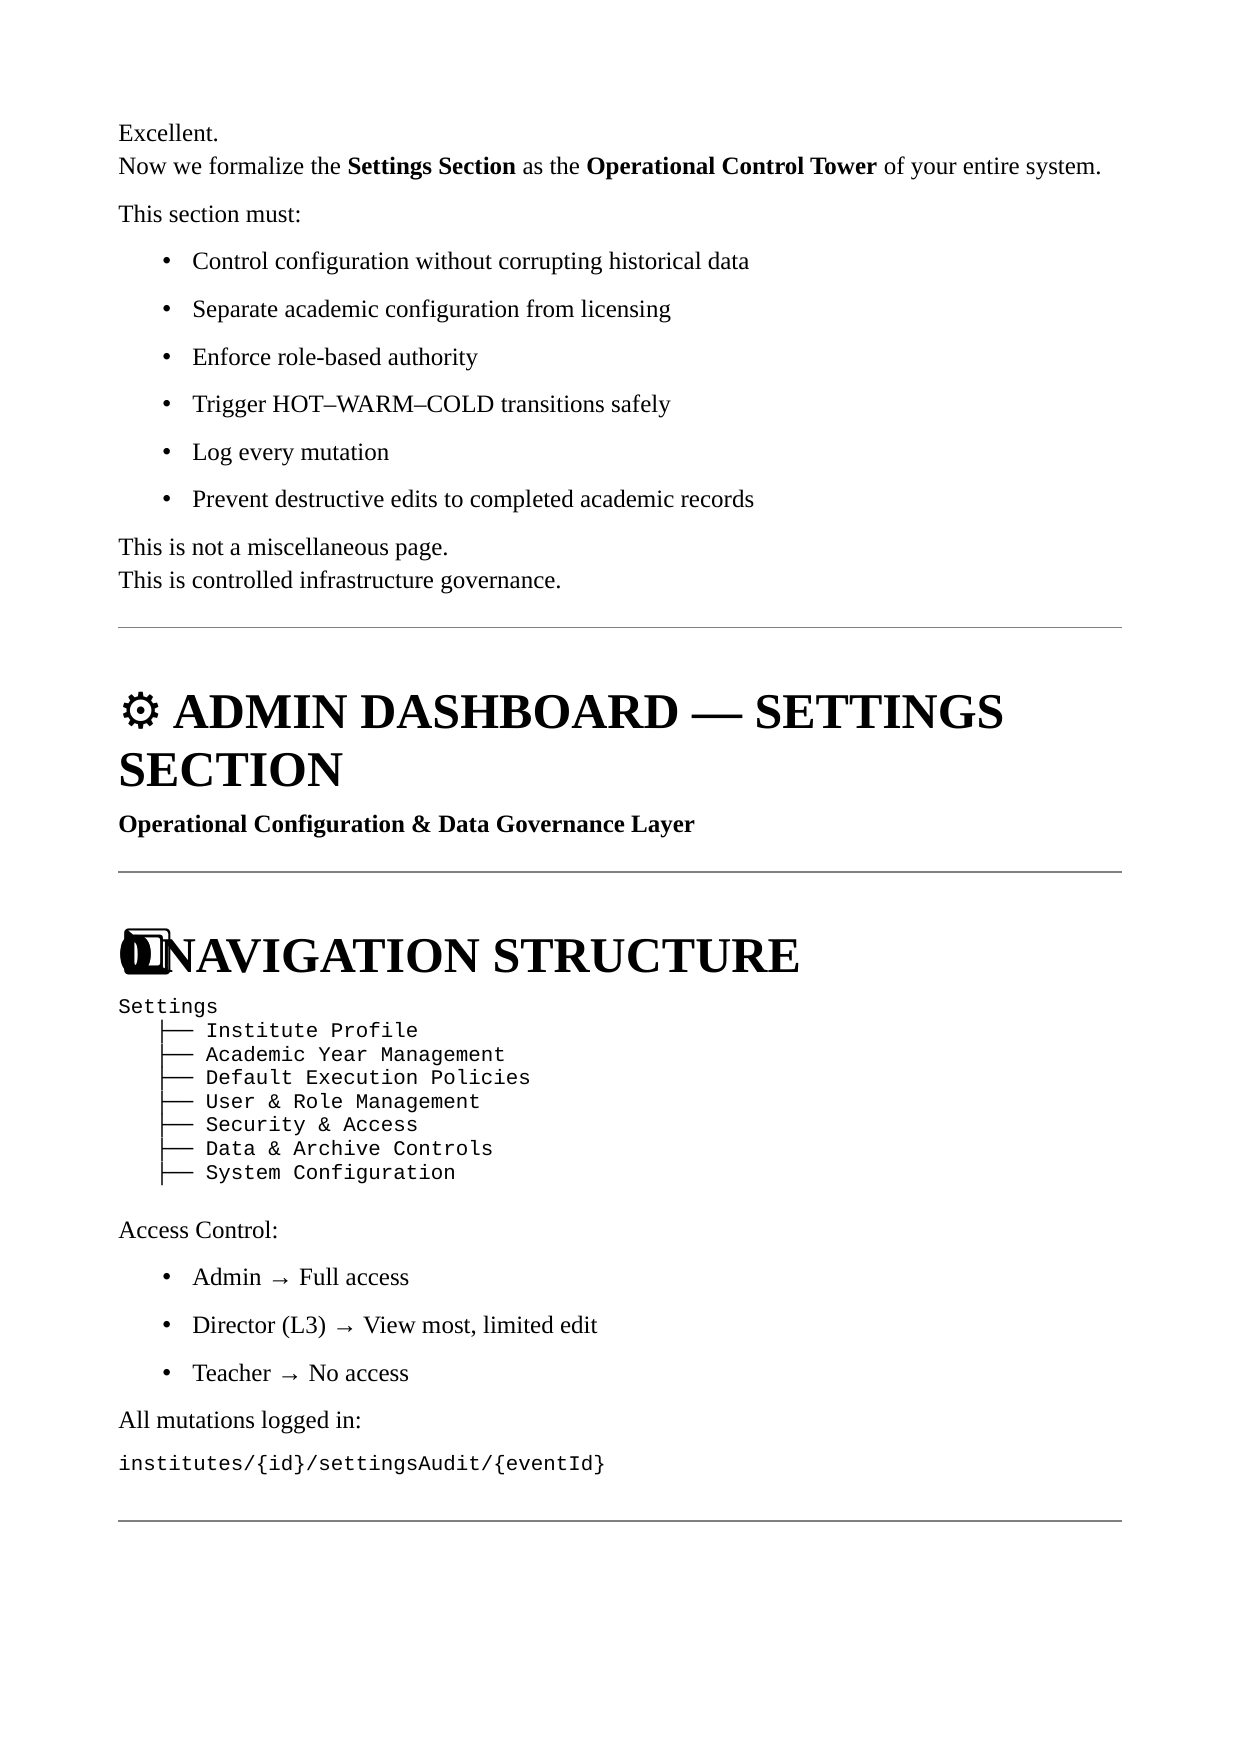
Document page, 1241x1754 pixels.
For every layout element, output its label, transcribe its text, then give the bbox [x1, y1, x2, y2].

text ├── System Configuration [118, 1162, 161, 1185]
text institutes/{id}/settingsAudit/{eventId} [118, 1453, 1122, 1477]
text Access Control: [118, 1215, 1122, 1244]
text Operational Configuration & Data Governance Layer [118, 809, 1122, 838]
list Prevent destructive edits to completed academic records [162, 484, 1122, 513]
text Excellent. Now we formalize the Settings Section as the Operational Control Tower of your entire system. [118, 118, 1122, 180]
text All mutations logged in: [118, 1405, 1122, 1434]
list Admin → Full access [162, 1262, 1122, 1291]
list Enforce role-based authority [162, 342, 1122, 370]
text ├── User & Role Management [118, 1091, 161, 1114]
list Teacher → No access [162, 1358, 1122, 1386]
subtitle ⚙️ ADMIN DASHBOARD — SETTINGS SECTION [118, 682, 1122, 797]
list Control configuration without corrupting historical data [162, 246, 1122, 275]
text ├── System Configuration [162, 1162, 1122, 1185]
subtitle 0️⃣ NAVIGATION STRUCTURE [118, 926, 1122, 984]
text This is not a miscellaneous page. This is controlled infrastructure governance. [118, 532, 1122, 594]
list Separate academic configuration from licensing [162, 294, 1122, 323]
text ├── Academic Year Management [118, 1043, 1122, 1067]
list Trigger HOT–WARM–COLD transitions safely [162, 389, 1122, 418]
text Settings [118, 996, 1122, 1020]
text ├── Institute Profile [162, 1020, 1122, 1043]
text ├── Data & Archive Controls [118, 1138, 1122, 1162]
list Director (L3) → View most, limited edit [162, 1310, 1122, 1339]
list Log every mutation [162, 437, 1122, 466]
text ├── Security & Access [118, 1114, 1122, 1138]
text ├── Institute Profile [118, 1020, 161, 1043]
text ├── User & Role Management [162, 1091, 1122, 1114]
text ├── Default Execution Policies [118, 1067, 1122, 1091]
text This section must: [118, 199, 1122, 227]
